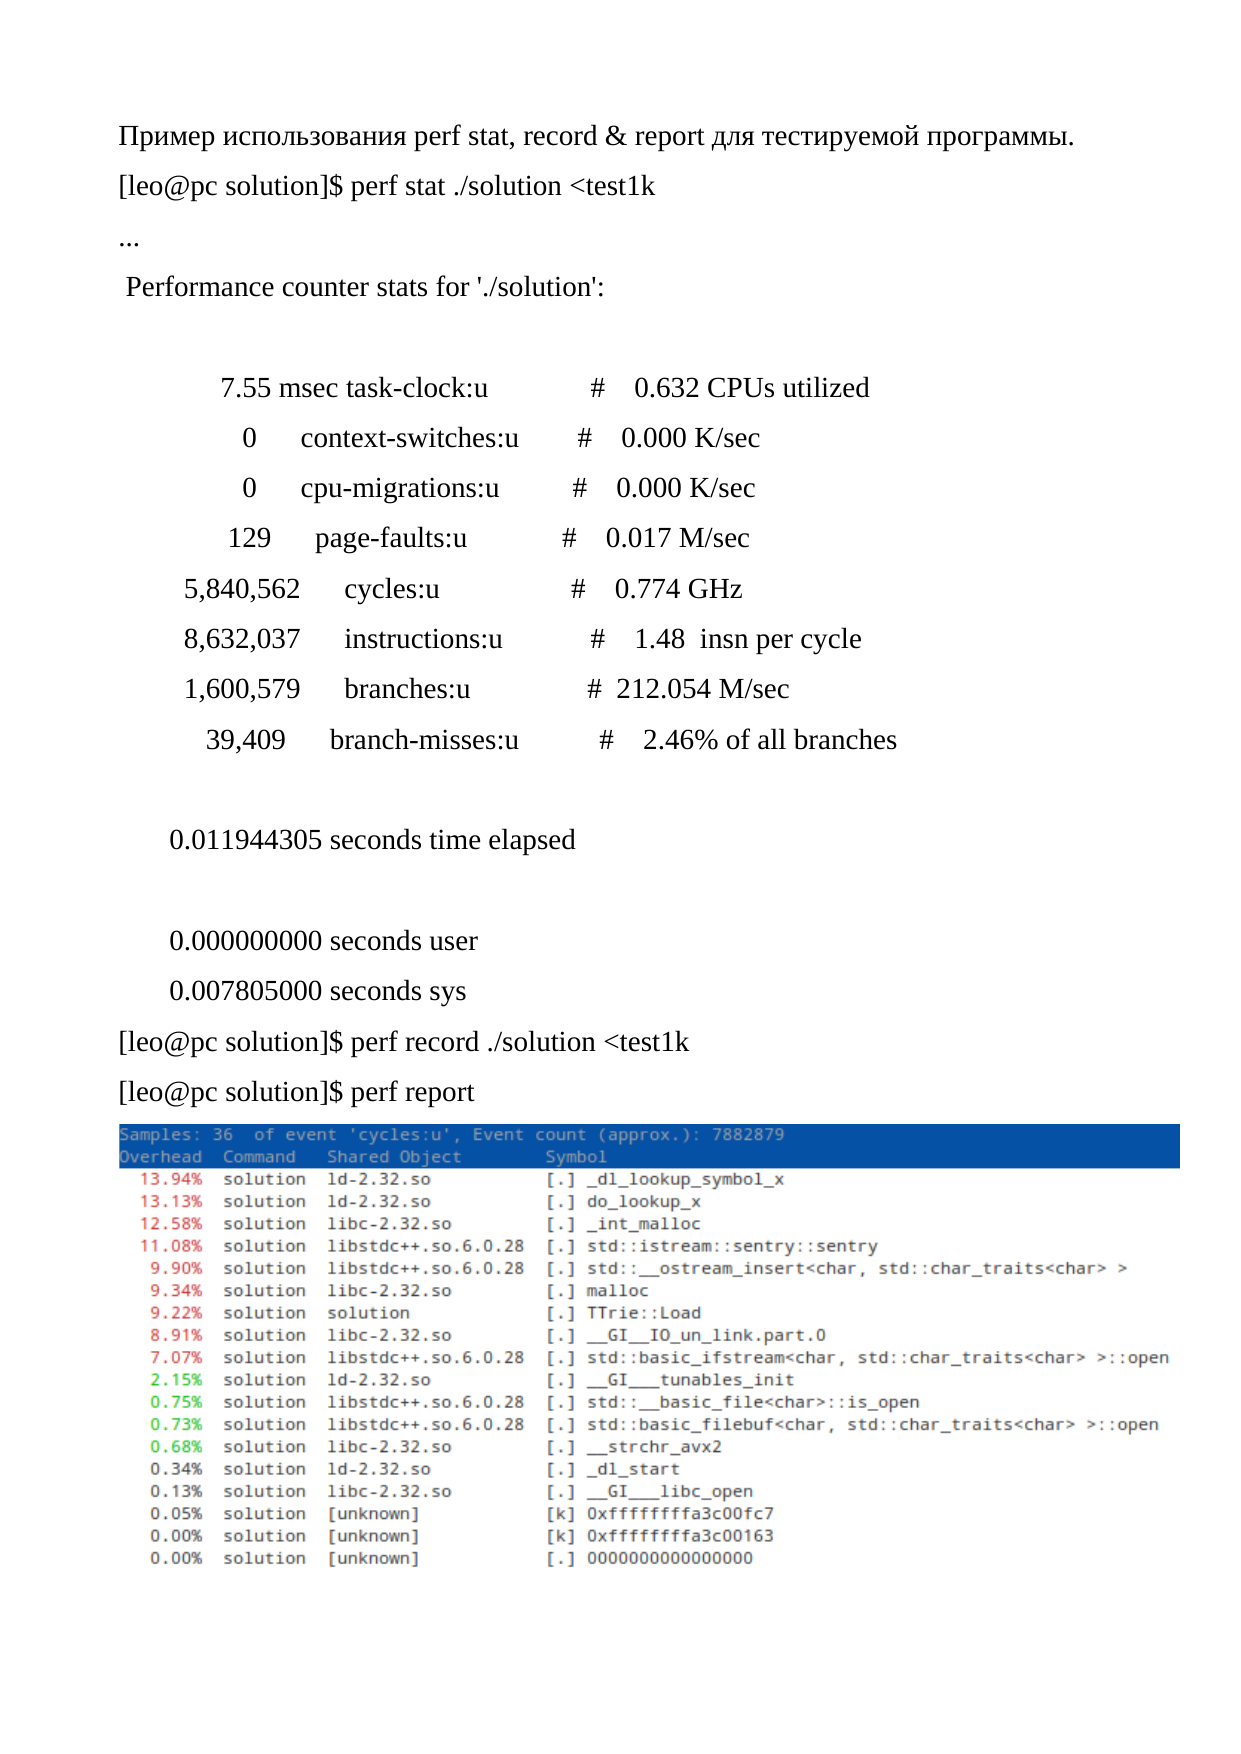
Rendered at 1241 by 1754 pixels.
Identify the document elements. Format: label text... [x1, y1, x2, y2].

text 39,409 branch-misses:u # 2.46% of all branches [118, 722, 1181, 755]
list Пример использования perf stat, record & report для тестируемой программы. [118, 118, 1181, 152]
list [leo@pc solution]$ perf report [118, 1074, 1181, 1108]
text 5,840,562 cycles:u # 0.774 GHz [118, 571, 1181, 604]
text 0 cpu-migrations:u # 0.000 K/sec [118, 470, 1181, 504]
list ... [118, 219, 1181, 252]
text 0 context-switches:u # 0.000 K/sec [118, 420, 1181, 453]
text 1,600,579 branches:u # 212.054 M/sec [118, 672, 1181, 705]
list [leo@pc solution]$ perf record ./solution <test1k [118, 1024, 1181, 1057]
text 0.007805000 seconds sys [118, 973, 1181, 1007]
text Performance counter stats for './solution': [118, 269, 1181, 303]
text 129 page-faults:u # 0.017 M/sec [118, 521, 1181, 554]
text 0.000000000 seconds user [118, 923, 1181, 957]
text 0.011944305 seconds time elapsed [118, 822, 1181, 856]
text 7.55 msec task-clock:u # 0.632 CPUs utilized [118, 370, 1181, 403]
picture [119, 1124, 1180, 1573]
list [leo@pc solution]$ perf stat ./solution <test1k [118, 168, 1181, 202]
text 8,632,037 instructions:u # 1.48 insn per cycle [118, 621, 1181, 655]
